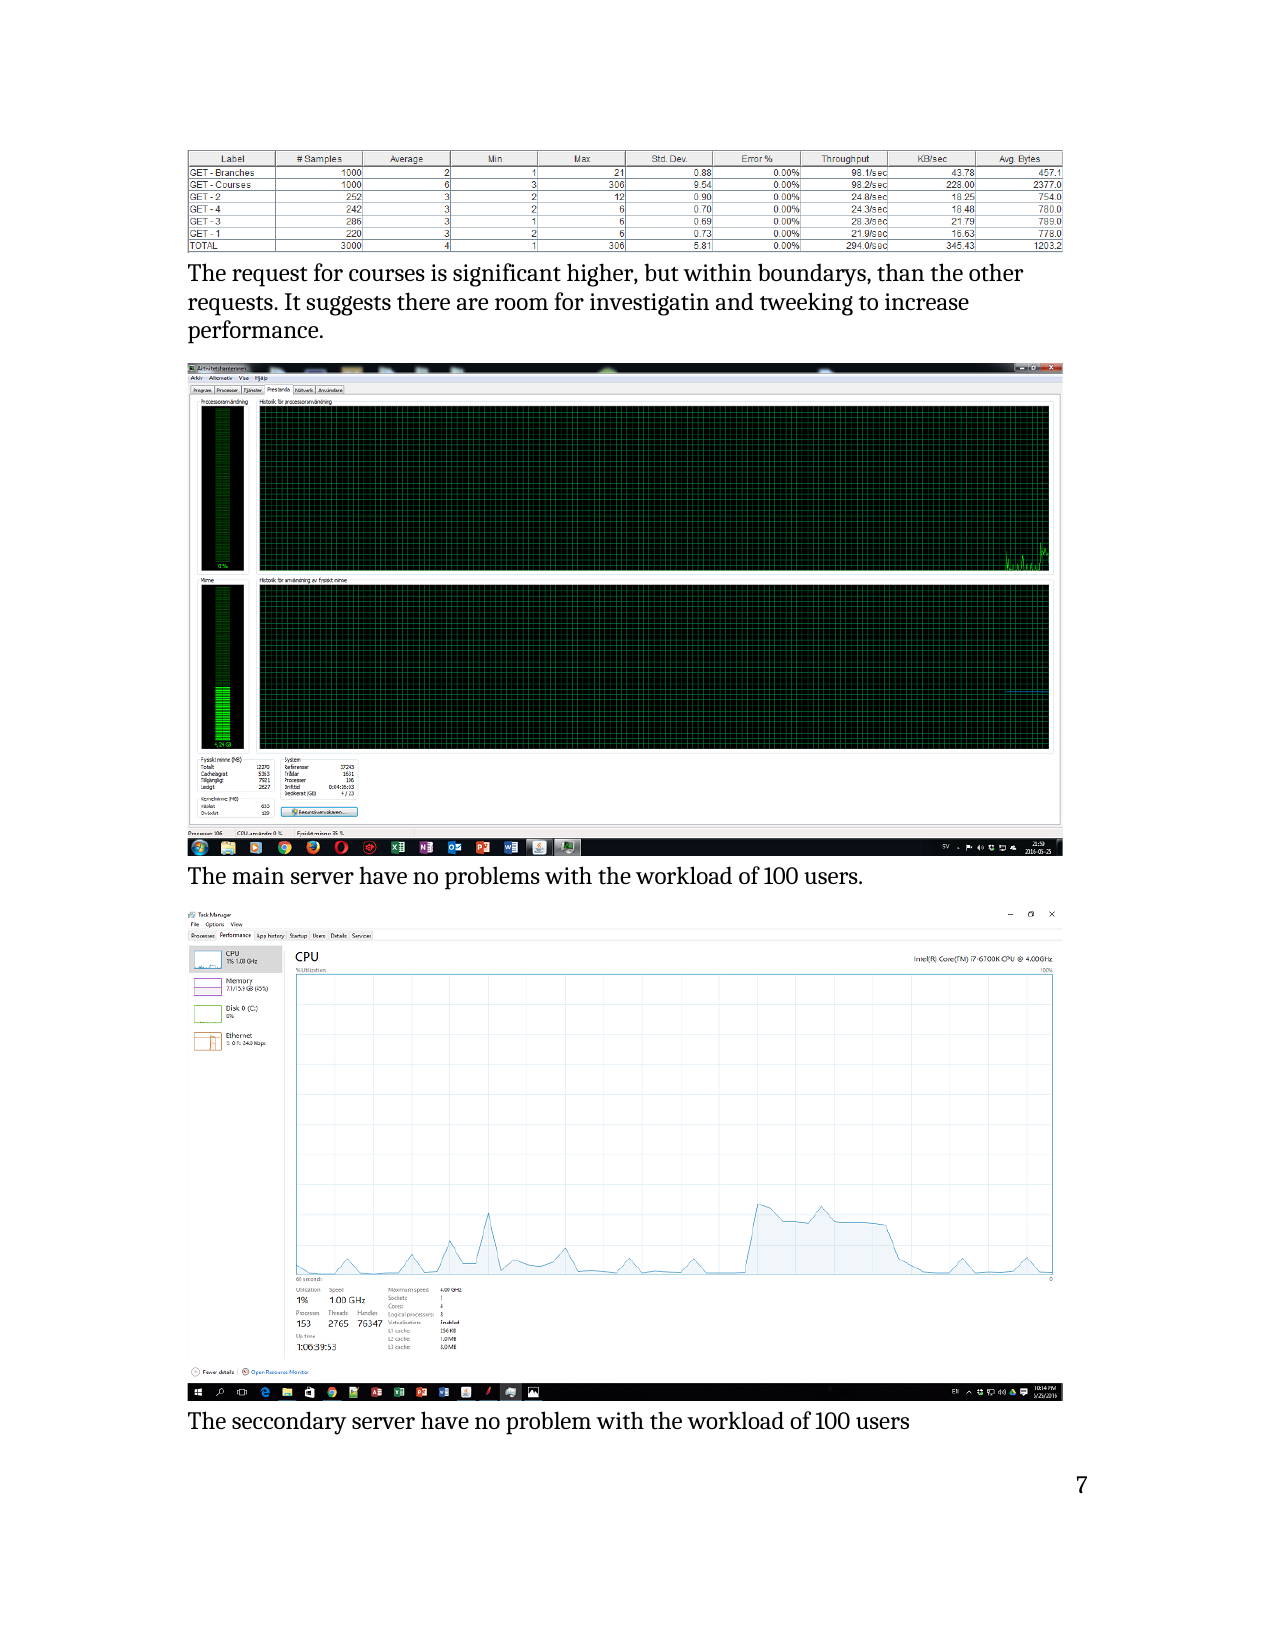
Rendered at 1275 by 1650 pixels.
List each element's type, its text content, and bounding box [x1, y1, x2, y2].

picture [187, 909, 1063, 1401]
picture [187, 150, 1063, 253]
text The main server have no problems with the workload of 100 users. [187, 364, 1087, 891]
text The seccondary server have no problem with the workload of 100 users [187, 909, 1087, 1436]
text The request for courses is significant higher, but within boundarys, than the other requests. It suggests there are room for investigatin and tweeking to increase performance. [187, 150, 1087, 345]
picture [187, 363, 1063, 856]
